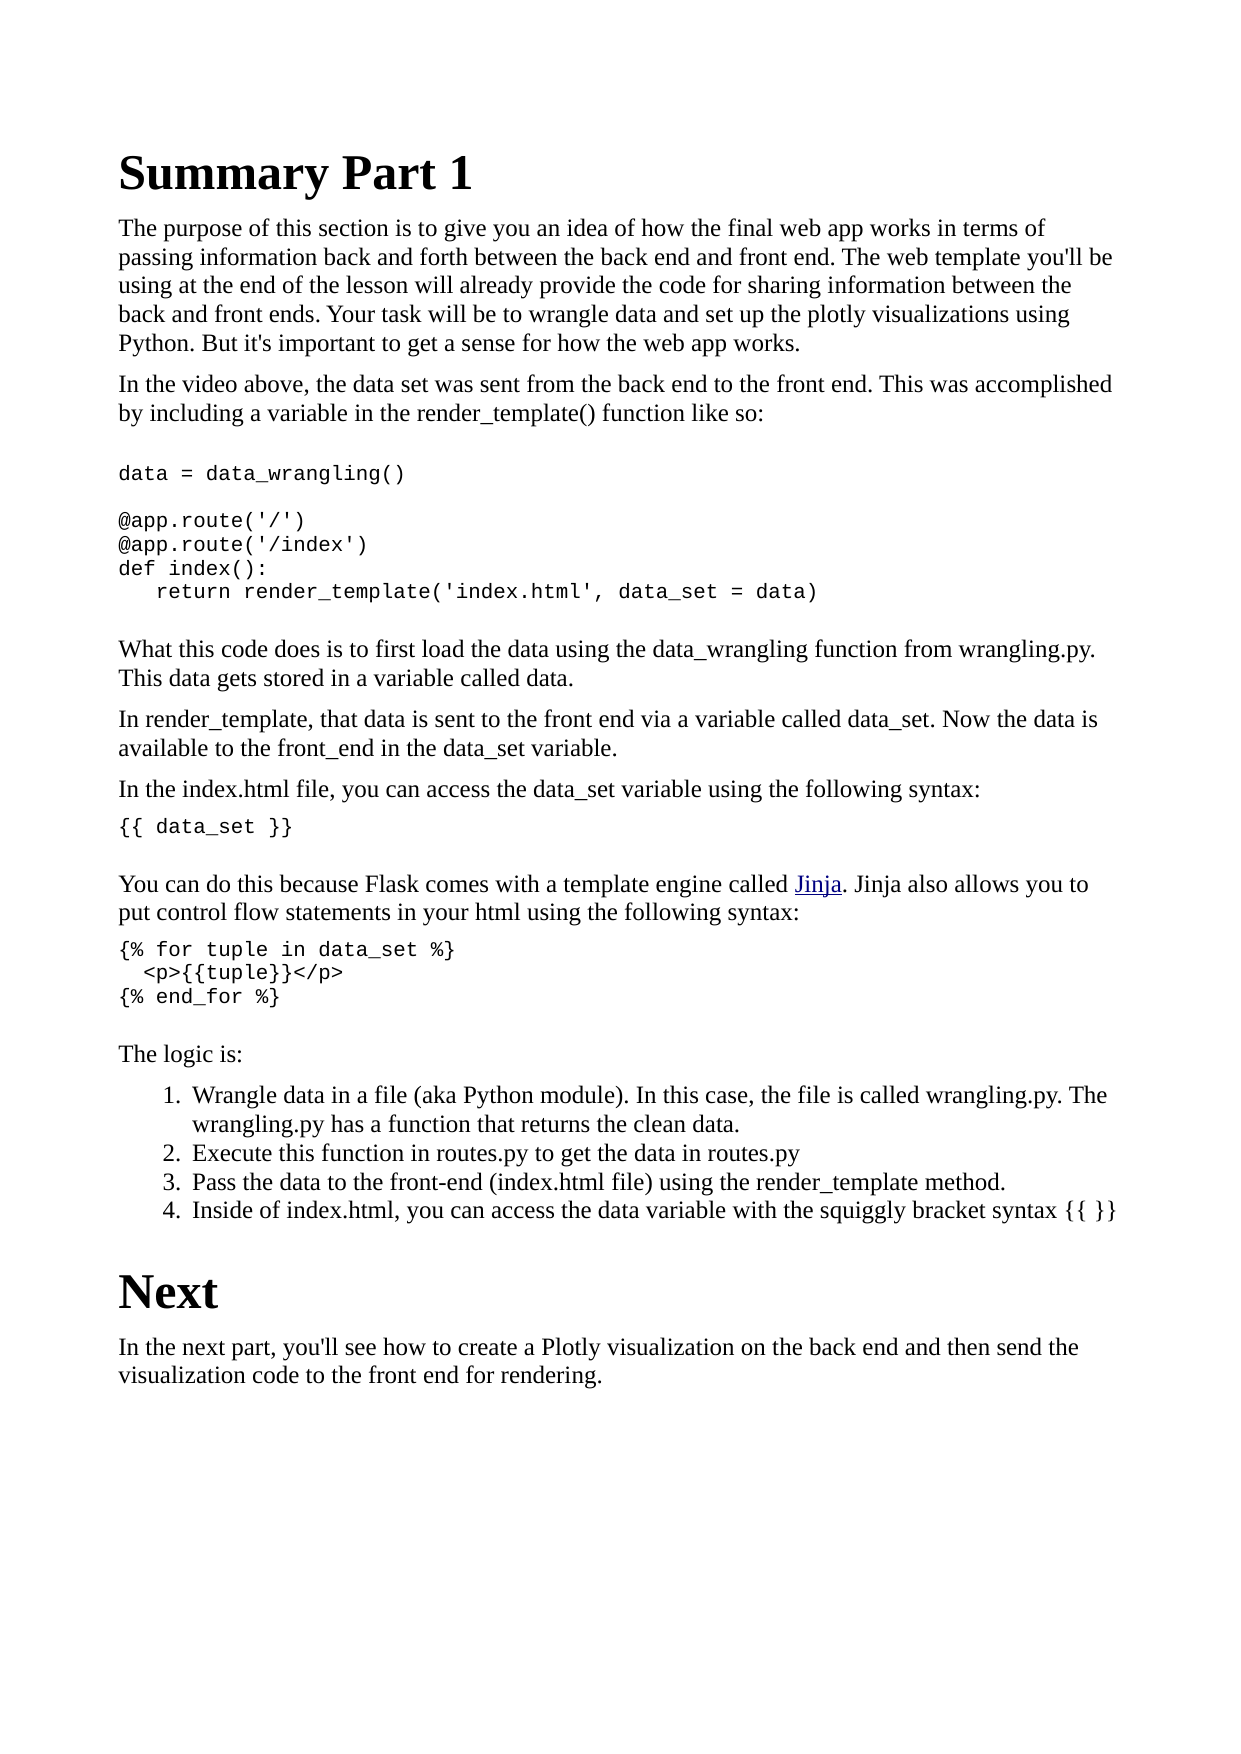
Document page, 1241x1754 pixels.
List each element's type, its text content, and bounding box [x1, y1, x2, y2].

text {% end_for %} [118, 986, 1122, 1010]
text @app.route('/index') [118, 534, 1122, 558]
text {% for tuple in data_set %} [118, 939, 1122, 962]
text {{ data_set }} [118, 816, 1122, 839]
text In the next part, you'll see how to create a Plotly visualization on the back end and then send the visualization code to the front end for rendering. [118, 1332, 1122, 1389]
subtitle Next [118, 1262, 1122, 1319]
text return render_template('index.html', data_set = data) [118, 581, 1122, 605]
text In the video above, the data set was sent from the back end to the front end. This was accomplished by including a variable in the render_template() function like so: [118, 369, 1122, 427]
text The purpose of this section is to give you an idea of how the final web app works in terms of passing information back and forth between the back end and front end. The web template you'll be using at the end of the lesson will already provide the code for sharing information between the back and front ends. Your task will be to wrangle data and set up the plotly visualizations using Python. But it's important to get a sense for how the web app works. [118, 213, 1122, 357]
text The logic is: [118, 1039, 1122, 1068]
list Execute this function in routes.py to get the data in routes.py [162, 1138, 1122, 1167]
subtitle Summary Part 1 [118, 143, 1122, 201]
list Wrangle data in a file (aka Python module). In this case, the file is called wrangling.py. The wrangling.py has a function that returns the clean data. [162, 1080, 1122, 1138]
text @app.route('/') [118, 510, 1122, 534]
text def index(): [118, 558, 1122, 581]
text <p>{{tuple}}</p> [118, 962, 1122, 986]
list Inside of index.html, you can access the data variable with the squiggly bracket syntax {{ }} [162, 1195, 1122, 1224]
text You can do this because Flask comes with a template engine called Jinja. Jinja also allows you to put control flow statements in your html using the following syntax: [118, 869, 1122, 926]
list Pass the data to the front-end (index.html file) using the render_template method. [162, 1167, 1122, 1195]
text data = data_wrangling() [118, 463, 1122, 487]
text In render_template, that data is sent to the front end via a variable called data_set. Now the data is available to the front_end in the data_set variable. [118, 704, 1122, 762]
text In the index.html file, you can access the data_set variable using the following syntax: [118, 774, 1122, 803]
text What this code does is to first load the data using the data_wrangling function from wrangling.py. This data gets stored in a variable called data. [118, 634, 1122, 692]
